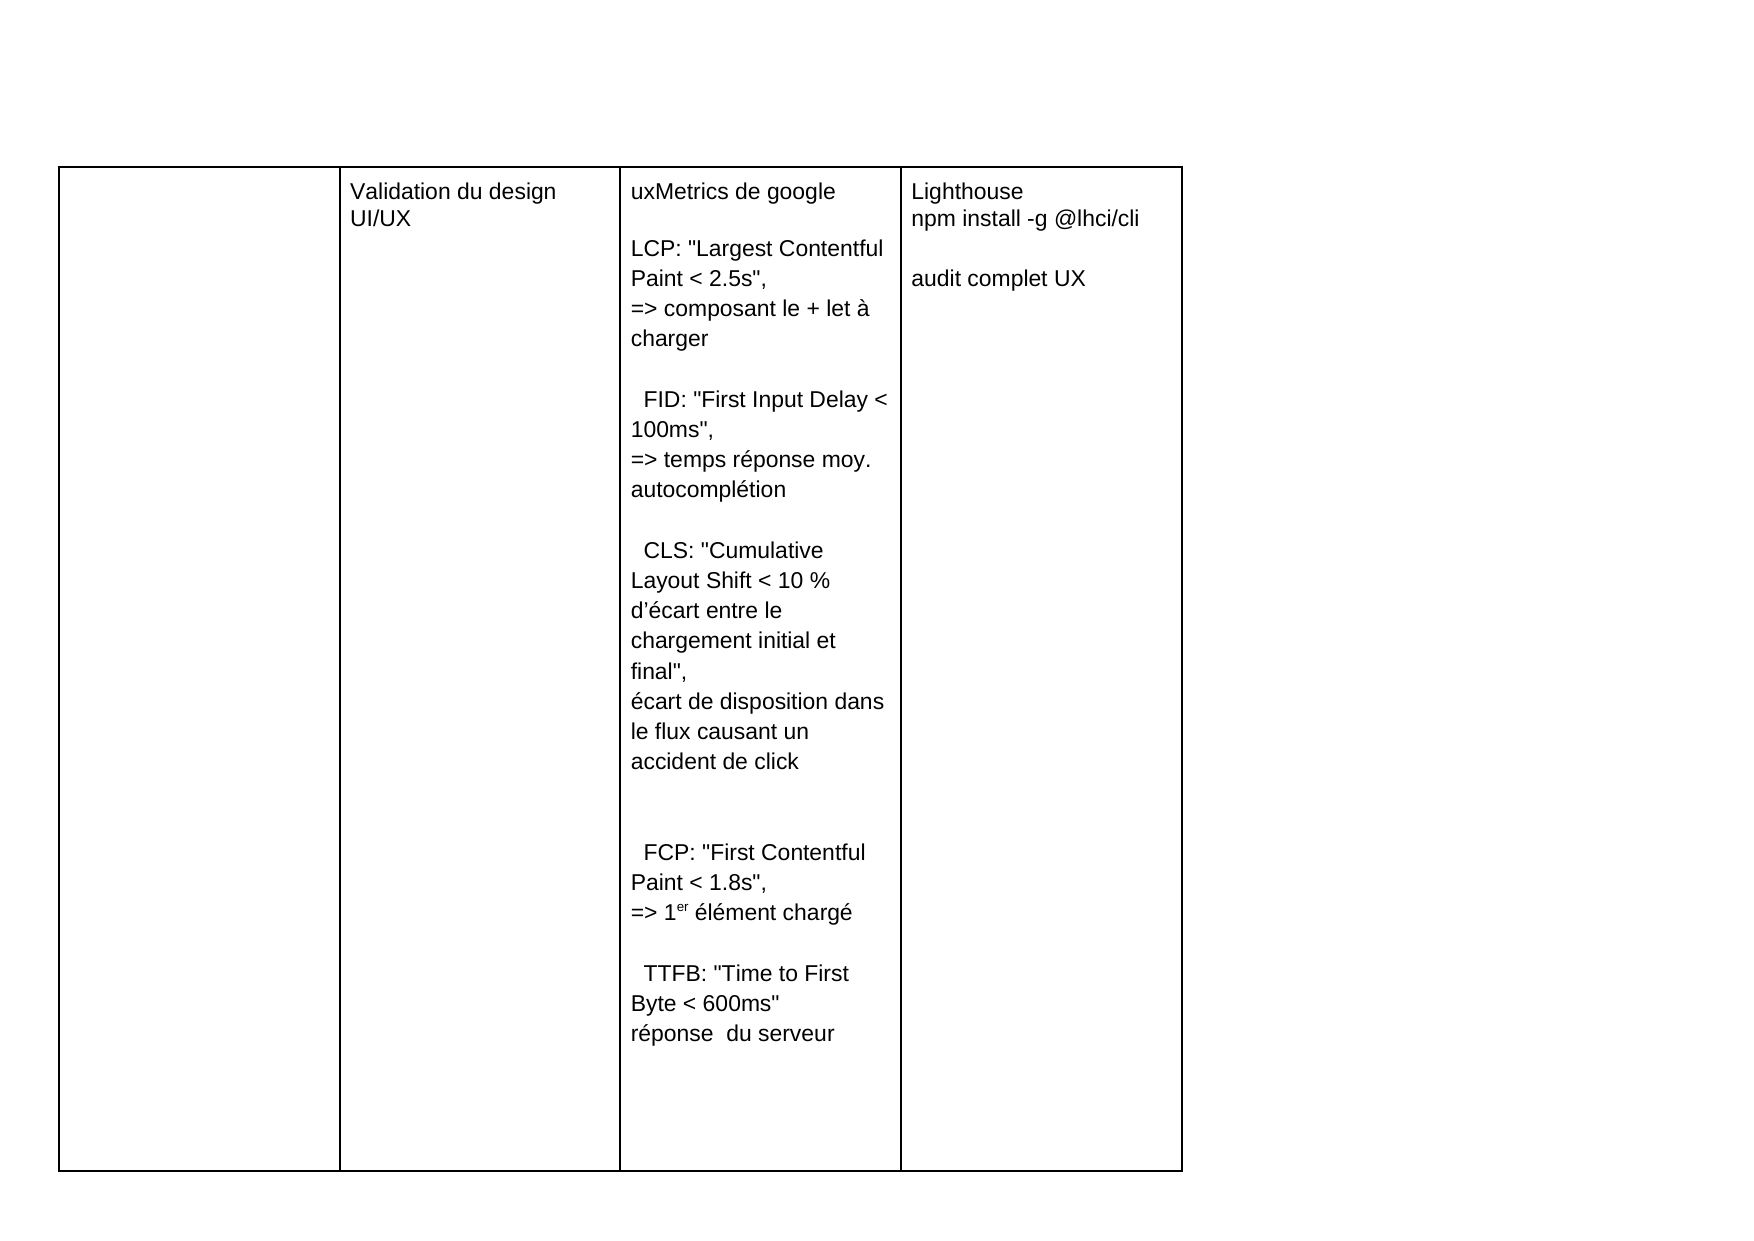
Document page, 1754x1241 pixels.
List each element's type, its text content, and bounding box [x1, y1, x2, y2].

table_cell [60, 168, 339, 1170]
table_cell Validation du design UI/UX [341, 168, 619, 1170]
table_cell uxMetrics de google LCP: "Largest Contentful Paint < 2.5s", => composant le + let à charger FID: "First Input Delay < 100ms", => temps réponse moy. autocomplétion CLS: "Cumulative Layout Shift < 10 % d’écart entre le chargement initial et final", écart de disposition dans le flux causant un accident de click FCP: "First Contentful Paint < 1.8s", => 1er élément chargé TTFB: "Time to First Byte < 600ms" réponse du serveur [621, 168, 900, 1170]
table_cell Lighthouse npm install -g @lhci/cli audit complet UX [902, 168, 1181, 1170]
